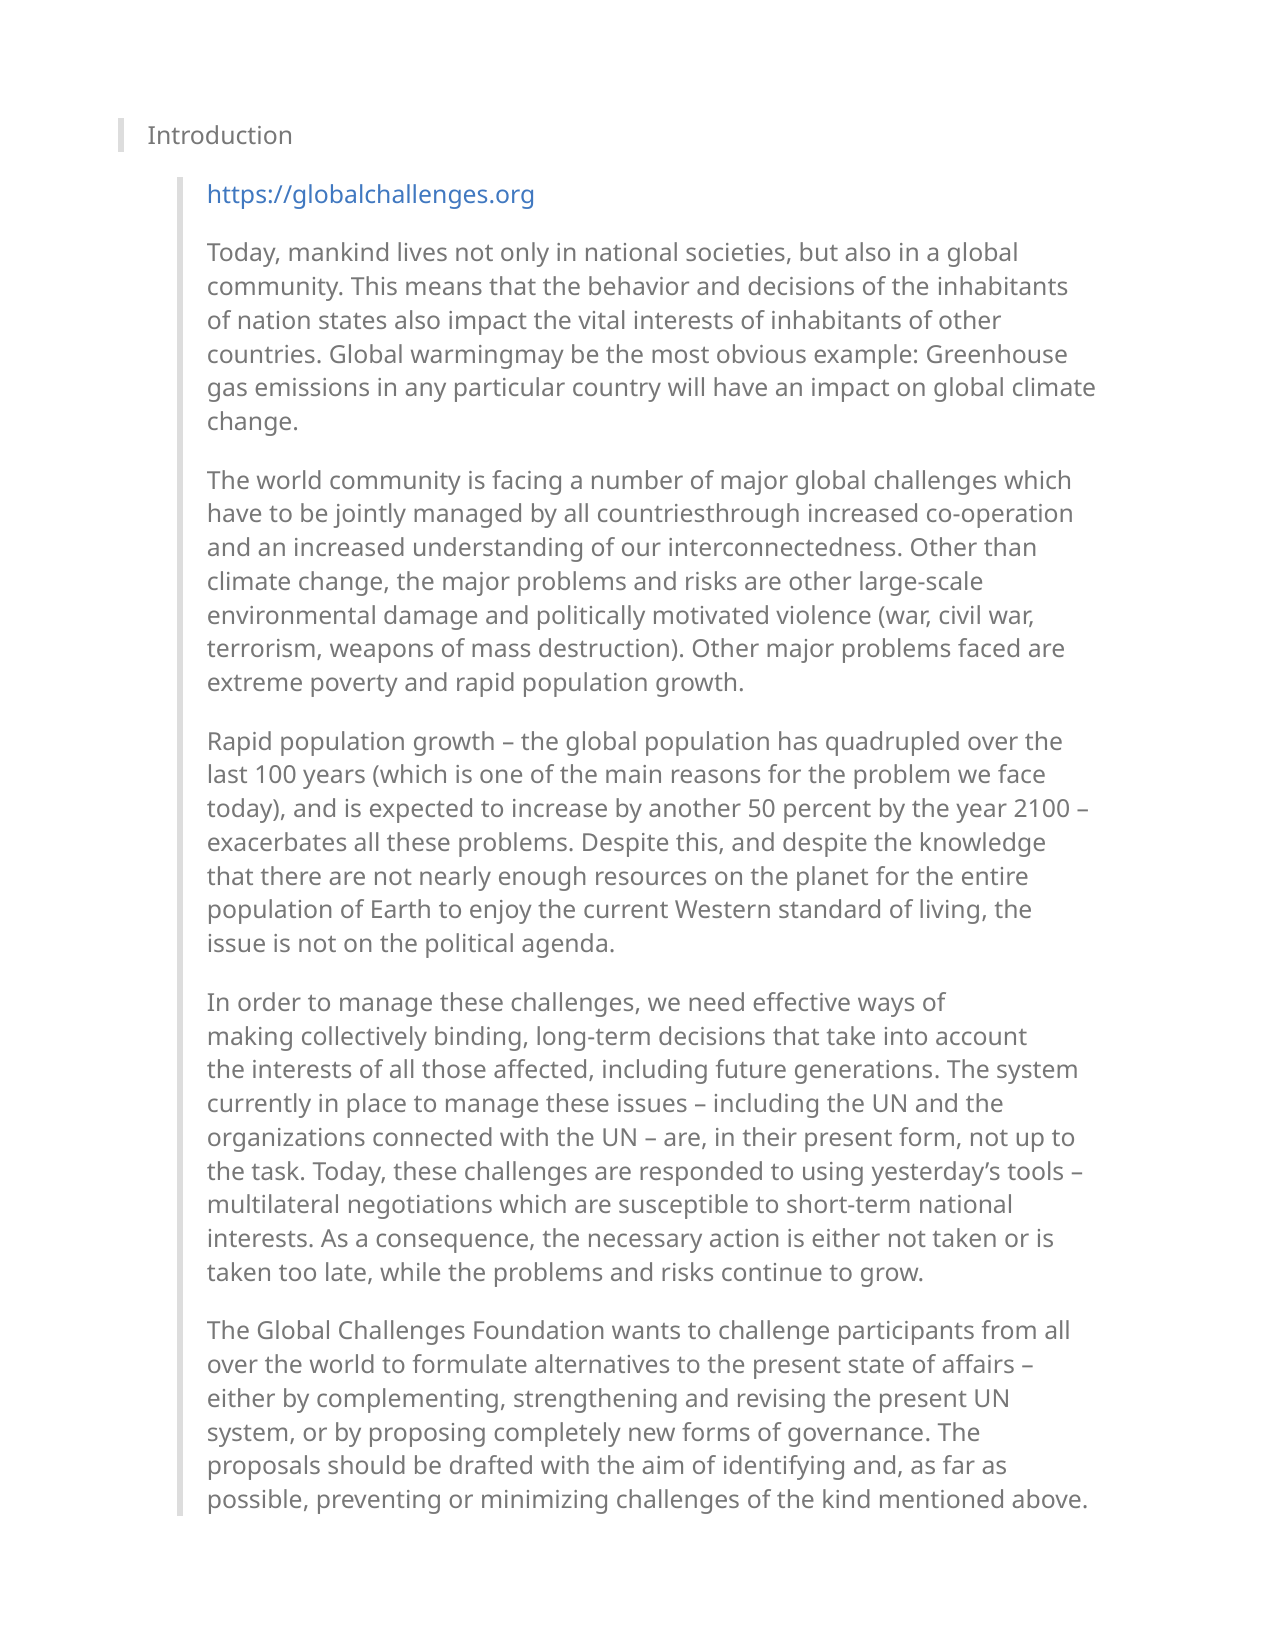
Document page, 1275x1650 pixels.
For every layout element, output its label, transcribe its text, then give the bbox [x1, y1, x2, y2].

text In order to manage these challenges, we need effective ways of making collectively binding, long-term decisions that take into account the interests of all those affected, including future generations. The system currently in place to manage these issues – including the UN and the organizations connected with the UN – are, in their present form, not up to the task. Today, these challenges are responded to using yesterday’s tools – multilateral negotiations which are susceptible to short-term national interests. As a consequence, the necessary action is either not taken or is taken too late, while the problems and risks continue to grow. [183, 984, 1098, 1288]
text Introduction [124, 118, 1157, 152]
text The Global Challenges Foundation wants to challenge participants from all over the world to formulate alternatives to the present state of affairs – either by complementing, strengthening and revising the present UN system, or by proposing completely new forms of governance. The proposals should be drafted with the aim of identifying and, as far as possible, preventing or minimizing challenges of the kind mentioned above. [183, 1313, 1098, 1516]
text Rapid population growth – the global population has quadrupled over the last 100 years (which is one of the main reasons for the problem we face today), and is expected to increase by another 50 percent by the year 2100 – exacerbates all these problems. Despite this, and despite the knowledge that there are not nearly enough resources on the planet for the entire population of Earth to enjoy the current Western standard of living, the issue is not on the political agenda. [183, 723, 1098, 960]
text Today, mankind lives not only in national societies, but also in a global community. This means that the behavior and decisions of the inhabitants of nation states also impact the vital interests of inhabitants of other countries. Global warmingmay be the most obvious example: Greenhouse gas emissions in any particular country will have an impact on global climate change. [183, 235, 1098, 438]
text https://globalchallenges.org [183, 177, 1098, 210]
text The world community is facing a number of major global challenges which have to be jointly managed by all countriesthrough increased co-operation and an increased understanding of our interconnectedness. Other than climate change, the major problems and risks are other large-scale environmental damage and politically motivated violence (war, civil war, terrorism, weapons of mass destruction). Other major problems faced are extreme poverty and rapid population growth. [183, 462, 1098, 699]
